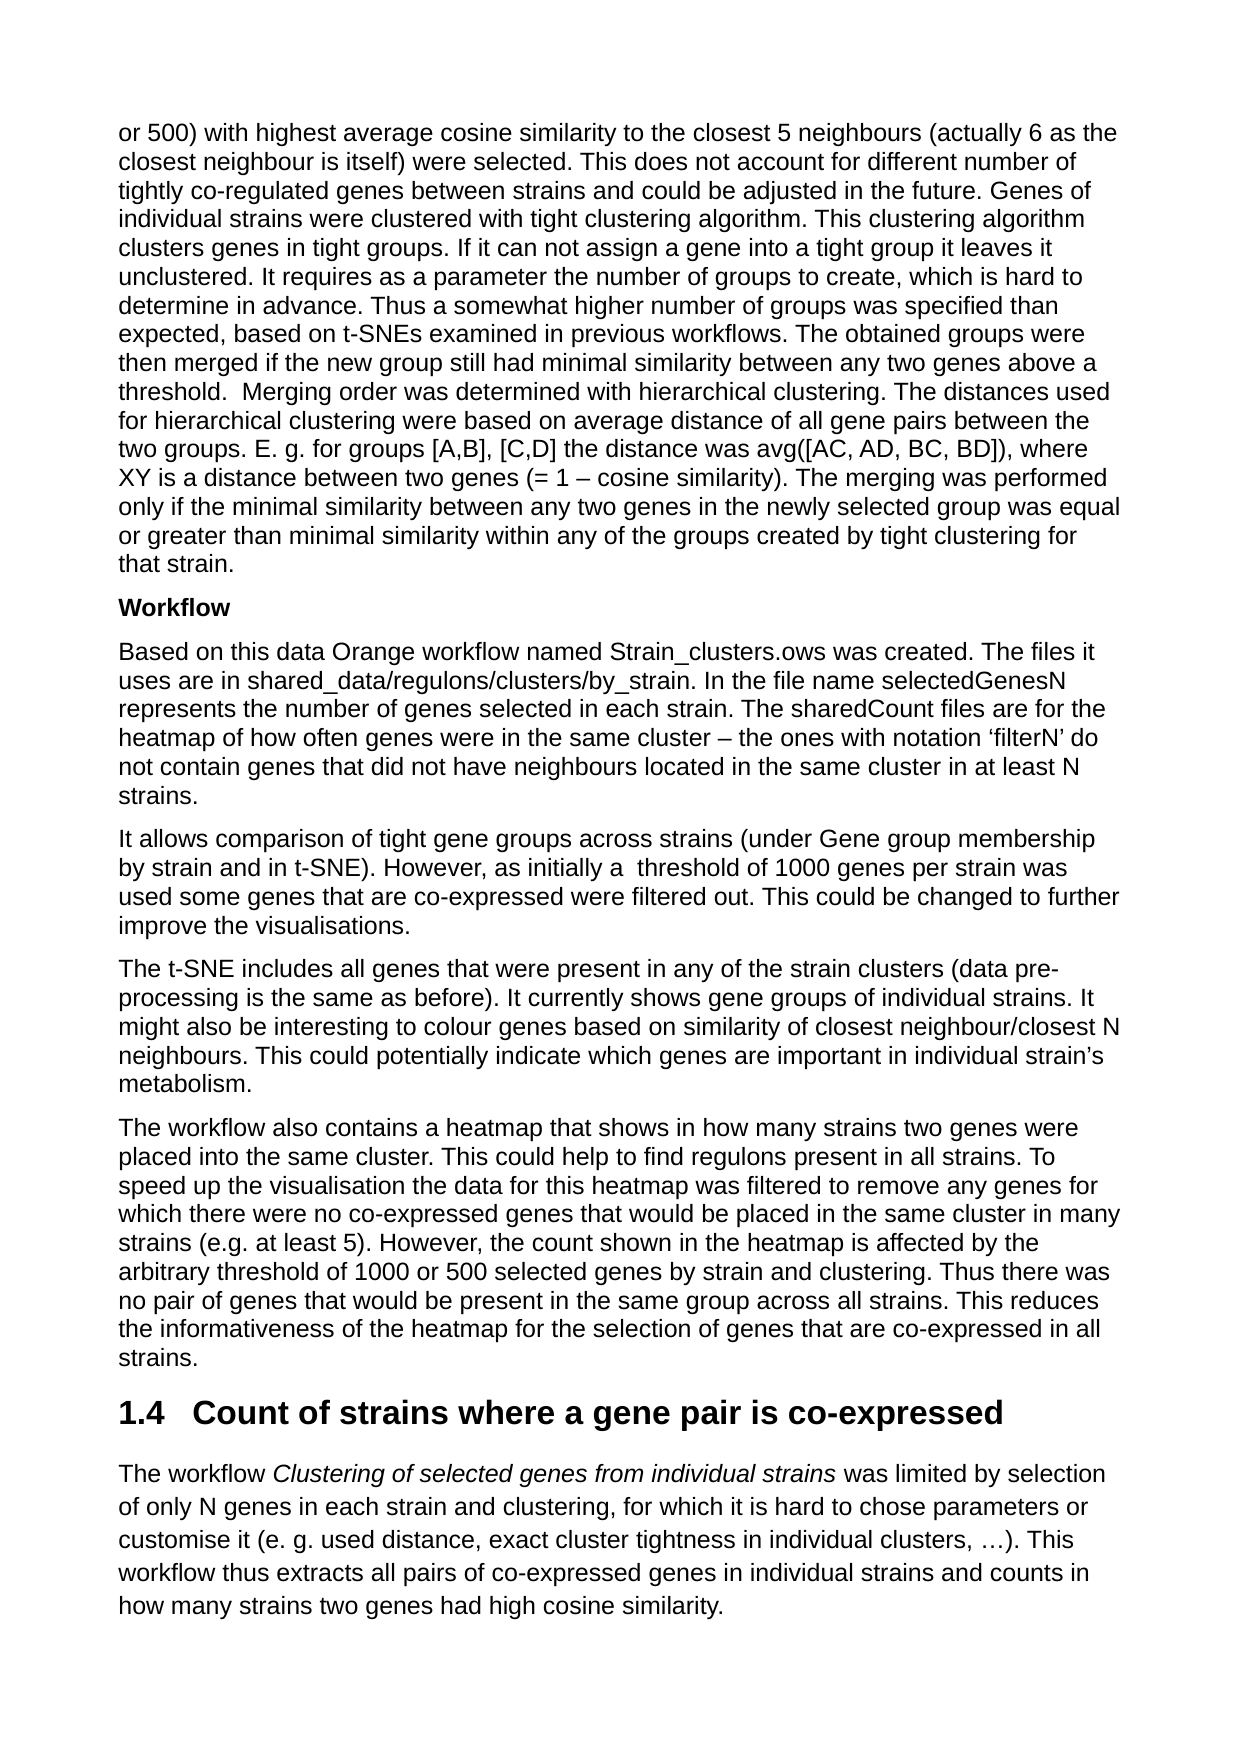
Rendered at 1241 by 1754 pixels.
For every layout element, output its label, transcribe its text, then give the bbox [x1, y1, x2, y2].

text The t-SNE includes all genes that were present in any of the strain clusters (data pre-processing is the same as before). It currently shows gene groups of individual strains. It might also be interesting to colour genes based on similarity of closest neighbour/closest N neighbours. This could potentially indicate which genes are important in individual strain’s metabolism. [118, 954, 1122, 1098]
subtitle Count of strains where a gene pair is co-expressed [118, 1393, 1122, 1431]
text It allows comparison of tight gene groups across strains (under Gene group membership by strain and in t-SNE). However, as initially a threshold of 1000 genes per strain was used some genes that are co-expressed were filtered out. This could be changed to further improve the visualisations. [118, 824, 1122, 939]
text Based on this data Orange workflow named Strain_clusters.ows was created. The files it uses are in shared_data/regulons/clusters/by_strain. In the file name selectedGenesN represents the number of genes selected in each strain. The sharedCount files are for the heatmap of how often genes were in the same cluster – the ones with notation ‘filterN’ do not contain genes that did not have neighbours located in the same cluster in at least N strains. [118, 637, 1122, 809]
text or 500) with highest average cosine similarity to the closest 5 neighbours (actually 6 as the closest neighbour is itself) were selected. This does not account for different number of tightly co-regulated genes between strains and could be adjusted in the future. Genes of individual strains were clustered with tight clustering algorithm. This clustering algorithm clusters genes in tight groups. If it can not assign a gene into a tight group it leaves it unclustered. It requires as a parameter the number of groups to create, which is hard to determine in advance. Thus a somewhat higher number of groups was specified than expected, based on t-SNEs examined in previous workflows. The obtained groups were then merged if the new group still had minimal similarity between any two genes above a threshold. Merging order was determined with hierarchical clustering. The distances used for hierarchical clustering were based on average distance of all gene pairs between the two groups. E. g. for groups [A,B], [C,D] the distance was avg([AC, AD, BC, BD]), where XY is a distance between two genes (= 1 – cosine similarity). The merging was performed only if the minimal similarity between any two genes in the newly selected group was equal or greater than minimal similarity within any of the groups created by tight clustering for that strain. [118, 118, 1122, 578]
text The workflow Clustering of selected genes from individual strains was limited by selection of only N genes in each strain and clustering, for which it is hard to chose parameters or customise it (e. g. used distance, exact cluster tightness in individual clusters, …). This workflow thus extracts all pairs of co-expressed genes in individual strains and counts in how many strains two genes had high cosine similarity. [118, 1459, 1122, 1620]
text Workflow [118, 593, 1122, 622]
text The workflow also contains a heatmap that shows in how many strains two genes were placed into the same cluster. This could help to find regulons present in all strains. To speed up the visualisation the data for this heatmap was filtered to remove any genes for which there were no co-expressed genes that would be placed in the same cluster in many strains (e.g. at least 5). However, the count shown in the heatmap is affected by the arbitrary threshold of 1000 or 500 selected genes by strain and clustering. Thus there was no pair of genes that would be present in the same group across all strains. This reduces the informativeness of the heatmap for the selection of genes that are co-expressed in all strains. [118, 1113, 1122, 1372]
